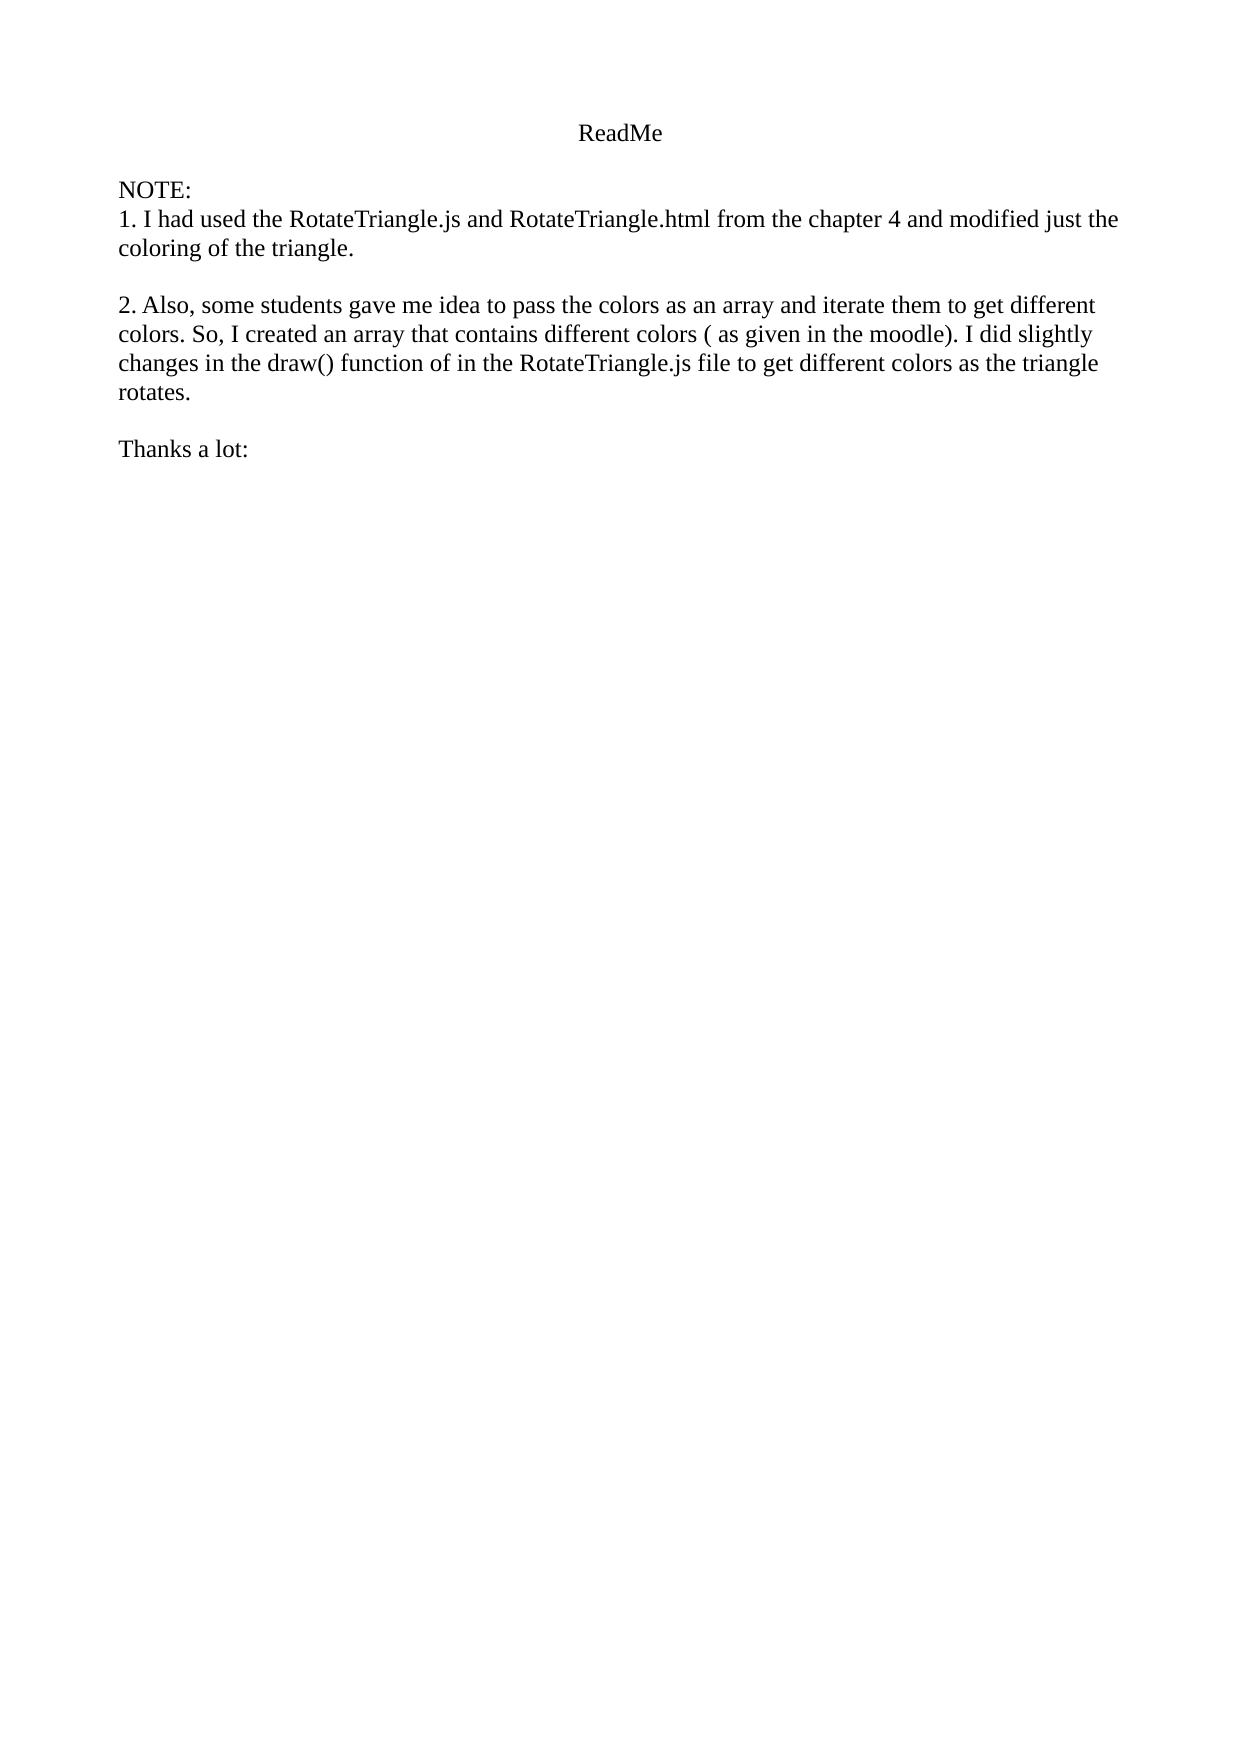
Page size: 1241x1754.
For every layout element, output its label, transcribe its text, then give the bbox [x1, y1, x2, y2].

text NOTE: [118, 176, 1122, 204]
text 1. I had used the RotateTriangle.js and RotateTriangle.html from the chapter 4 and modified just the coloring of the triangle. [118, 204, 1122, 262]
text 2. Also, some students gave me idea to pass the colors as an array and iterate them to get different colors. So, I created an array that contains different colors ( as given in the moodle). I did slightly changes in the draw() function of in the RotateTriangle.js file to get different colors as the triangle rotates. [118, 291, 1122, 406]
text Thanks a lot: [118, 434, 1122, 463]
text ReadMe [118, 118, 1122, 147]
